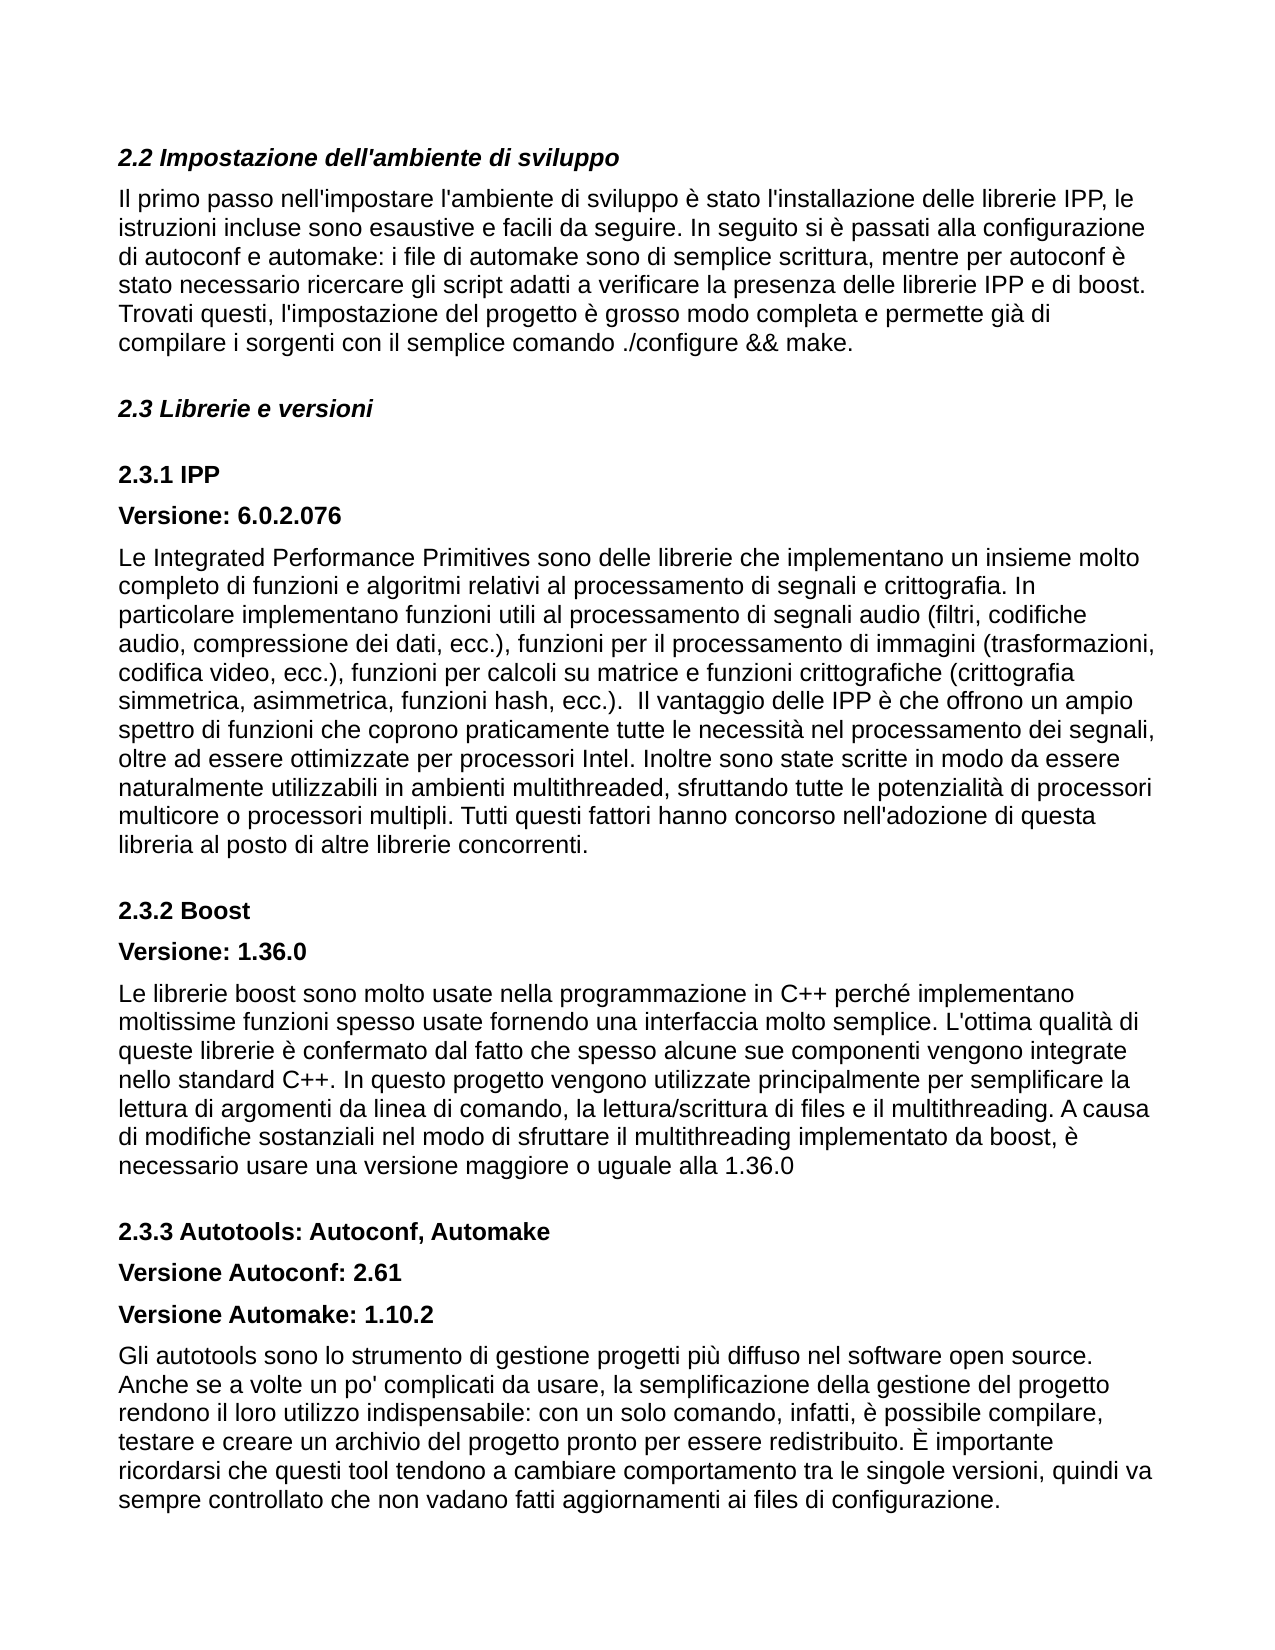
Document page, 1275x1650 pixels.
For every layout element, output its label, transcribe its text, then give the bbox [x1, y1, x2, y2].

subtitle 2.3.1 IPP [118, 460, 1157, 489]
text Le librerie boost sono molto usate nella programmazione in C++ perché implementano moltissime funzioni spesso usate fornendo una interfaccia molto semplice. L'ottima qualità di queste librerie è confermato dal fatto che spesso alcune sue componenti vengono integrate nello standard C++. In questo progetto vengono utilizzate principalmente per semplificare la lettura di argomenti da linea di comando, la lettura/scrittura di files e il multithreading. A causa di modifiche sostanziali nel modo di sfruttare il multithreading implementato da boost, è necessario usare una versione maggiore o uguale alla 1.36.0 [118, 978, 1157, 1180]
subtitle 2.2 Impostazione dell'ambiente di sviluppo [118, 143, 1157, 172]
subtitle 2.3 Librerie e versioni [118, 394, 1157, 423]
text Versione Automake: 1.10.2 [118, 1299, 1157, 1328]
text Il primo passo nell'impostare l'ambiente di sviluppo è stato l'installazione delle librerie IPP, le istruzioni incluse sono esaustive e facili da seguire. In seguito si è passati alla configurazione di autoconf e automake: i file di automake sono di semplice scrittura, mentre per autoconf è stato necessario ricercare gli script adatti a verificare la presenza delle librerie IPP e di boost. Trovati questi, l'impostazione del progetto è grosso modo completa e permette già di compilare i sorgenti con il semplice comando ./configure && make. [118, 184, 1157, 357]
text Versione: 6.0.2.076 [118, 501, 1157, 530]
text Versione Autoconf: 2.61 [118, 1258, 1157, 1287]
text Versione: 1.36.0 [118, 937, 1157, 966]
text Gli autotools sono lo strumento di gestione progetti più diffuso nel software open source. Anche se a volte un po' complicati da usare, la semplificazione della gestione del progetto rendono il loro utilizzo indispensabile: con un solo comando, infatti, è possibile compilare, testare e creare un archivio del progetto pronto per essere redistribuito. È importante ricordarsi che questi tool tendono a cambiare comportamento tra le singole versioni, quindi va sempre controllato che non vadano fatti aggiornamenti ai files di configurazione. [118, 1341, 1157, 1513]
subtitle 2.3.3 Autotools: Autoconf, Automake [118, 1217, 1157, 1246]
text Le Integrated Performance Primitives sono delle librerie che implementano un insieme molto completo di funzioni e algoritmi relativi al processamento di segnali e crittografia. In particolare implementano funzioni utili al processamento di segnali audio (filtri, codifiche audio, compressione dei dati, ecc.), funzioni per il processamento di immagini (trasformazioni, codifica video, ecc.), funzioni per calcoli su matrice e funzioni crittografiche (crittografia simmetrica, asimmetrica, funzioni hash, ecc.). Il vantaggio delle IPP è che offrono un ampio spettro di funzioni che coprono praticamente tutte le necessità nel processamento dei segnali, oltre ad essere ottimizzate per processori Intel. Inoltre sono state scritte in modo da essere naturalmente utilizzabili in ambienti multithreaded, sfruttando tutte le potenzialità di processori multicore o processori multipli. Tutti questi fattori hanno concorso nell'adozione di questa libreria al posto di altre librerie concorrenti. [118, 542, 1157, 859]
subtitle 2.3.2 Boost [118, 896, 1157, 925]
